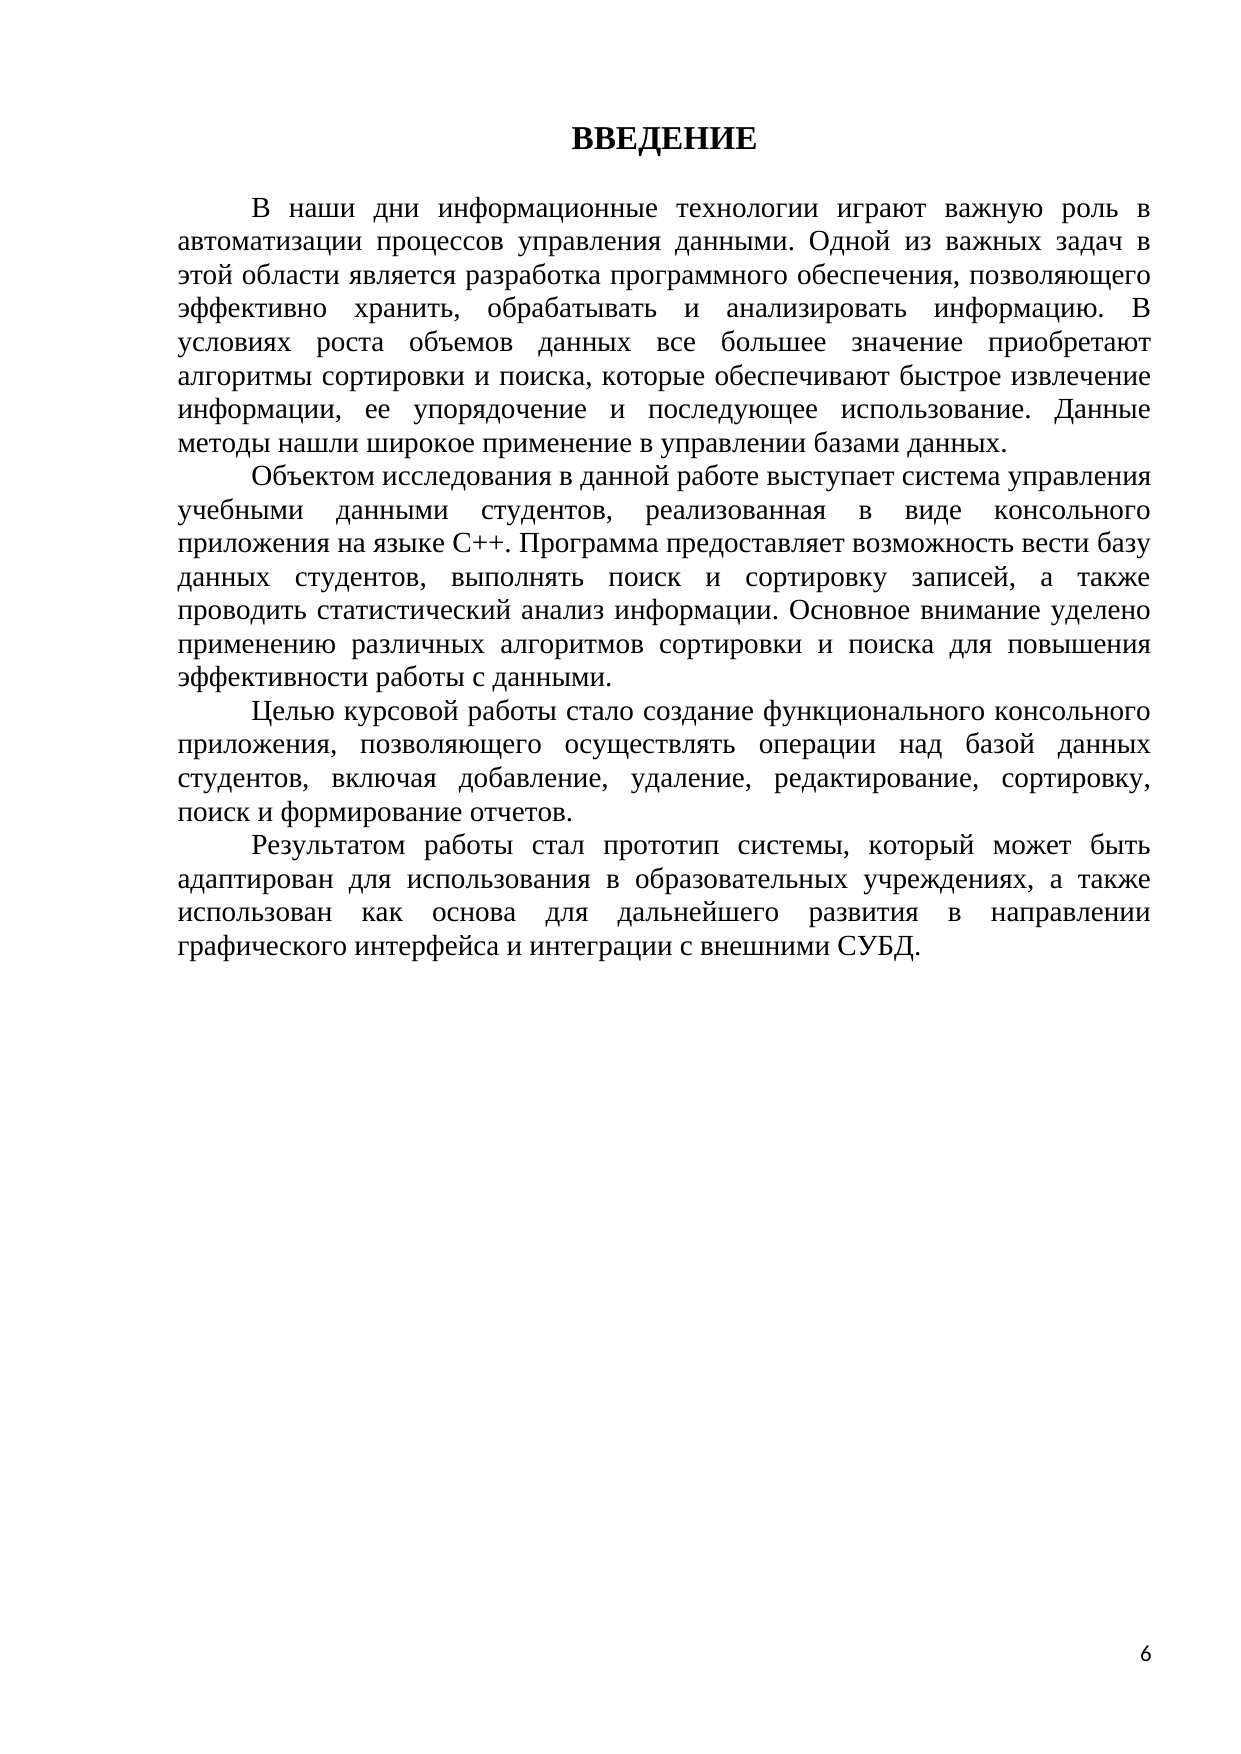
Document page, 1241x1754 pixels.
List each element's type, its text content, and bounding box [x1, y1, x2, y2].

text В наши дни информационные технологии играют важную роль в автоматизации процессов управления данными. Одной из важных задач в этой области является разработка программного обеспечения, позволяющего эффективно хранить, обрабатывать и анализировать информацию. В условиях роста объемов данных все большее значение приобретают алгоритмы сортировки и поиска, которые обеспечивают быстрое извлечение информации, ее упорядочение и последующее использование. Данные методы нашли широкое применение в управлении базами данных. [177, 190, 1152, 458]
text Объектом исследования в данной работе выступает система управления учебными данными студентов, реализованная в виде консольного приложения на языке C++. Программа предоставляет возможность вести базу данных студентов, выполнять поиск и сортировку записей, а также проводить статистический анализ информации. Основное внимание уделено применению различных алгоритмов сортировки и поиска для повышения эффективности работы с данными. [177, 458, 1152, 693]
text Результатом работы стал прототип системы, который может быть адаптирован для использования в образовательных учреждениях, а также использован как основа для дальнейшего развития в направлении графического интерфейса и интеграции с внешними СУБД. [177, 827, 1152, 961]
subtitle Введение [177, 118, 1152, 156]
text Целью курсовой работы стало создание функционального консольного приложения, позволяющего осуществлять операции над базой данных студентов, включая добавление, удаление, редактирование, сортировку, поиск и формирование отчетов. [177, 693, 1152, 827]
